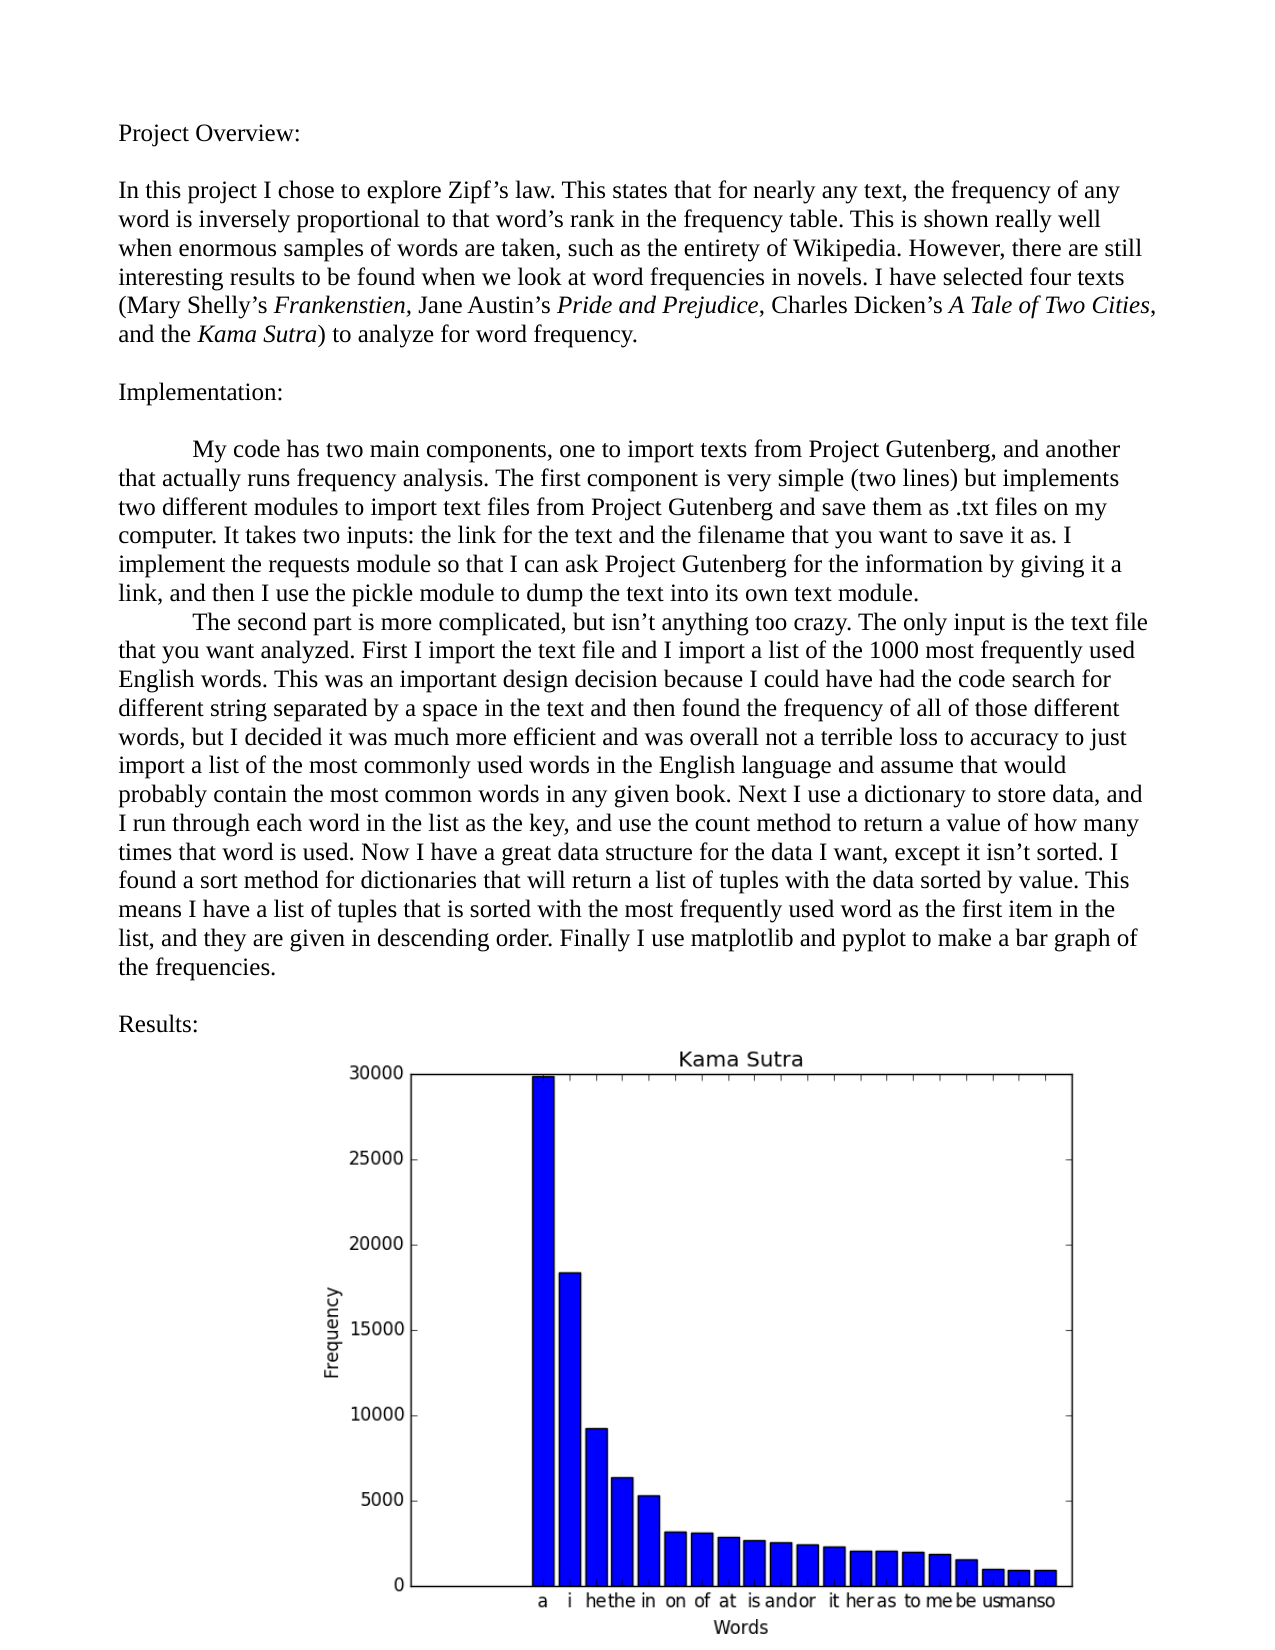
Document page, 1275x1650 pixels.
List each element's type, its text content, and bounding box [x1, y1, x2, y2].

text My code has two main components, one to import texts from Project Gutenberg, and another that actually runs frequency analysis. The first component is very simple (two lines) but implements two different modules to import text files from Project Gutenberg and save them as .txt files on my computer. It takes two inputs: the link for the text and the filename that you want to save it as. I implement the requests module so that I can ask Project Gutenberg for the information by giving it a link, and then I use the pickle module to dump the text into its own text module. [118, 434, 1157, 607]
picture [304, 1010, 1157, 1650]
text The second part is more complicated, but isn’t anything too crazy. The only input is the text file that you want analyzed. First I import the text file and I import a list of the 1000 most frequently used English words. This was an important design decision because I could have had the code search for different string separated by a space in the text and then found the frequency of all of those different words, but I decided it was much more efficient and was overall not a terrible loss to accuracy to just import a list of the most commonly used words in the English language and assume that would probably contain the most common words in any given book. Next I use a dictionary to store data, and I run through each word in the list as the key, and use the count method to return a value of how many times that word is used. Now I have a great data structure for the data I want, except it isn’t sorted. I found a sort method for dictionaries that will return a list of tuples with the data sorted by value. This means I have a list of tuples that is sorted with the most frequently used word as the first item in the list, and they are given in descending order. Finally I use matplotlib and pyplot to make a bar graph of the frequencies. [118, 607, 1157, 981]
text Results: [118, 1009, 1157, 1038]
text Project Overview: [118, 118, 1157, 147]
text In this project I chose to explore Zipf’s law. This states that for nearly any text, the frequency of any word is inversely proportional to that word’s rank in the frequency table. This is shown really well when enormous samples of words are taken, such as the entirety of Wikipedia. However, there are still interesting results to be found when we look at word frequencies in novels. I have selected four texts (Mary Shelly’s Frankenstien, Jane Austin’s Pride and Prejudice, Charles Dicken’s A Tale of Two Cities, and the Kama Sutra) to analyze for word frequency. [118, 176, 1157, 348]
text Implementation: [118, 377, 1157, 406]
